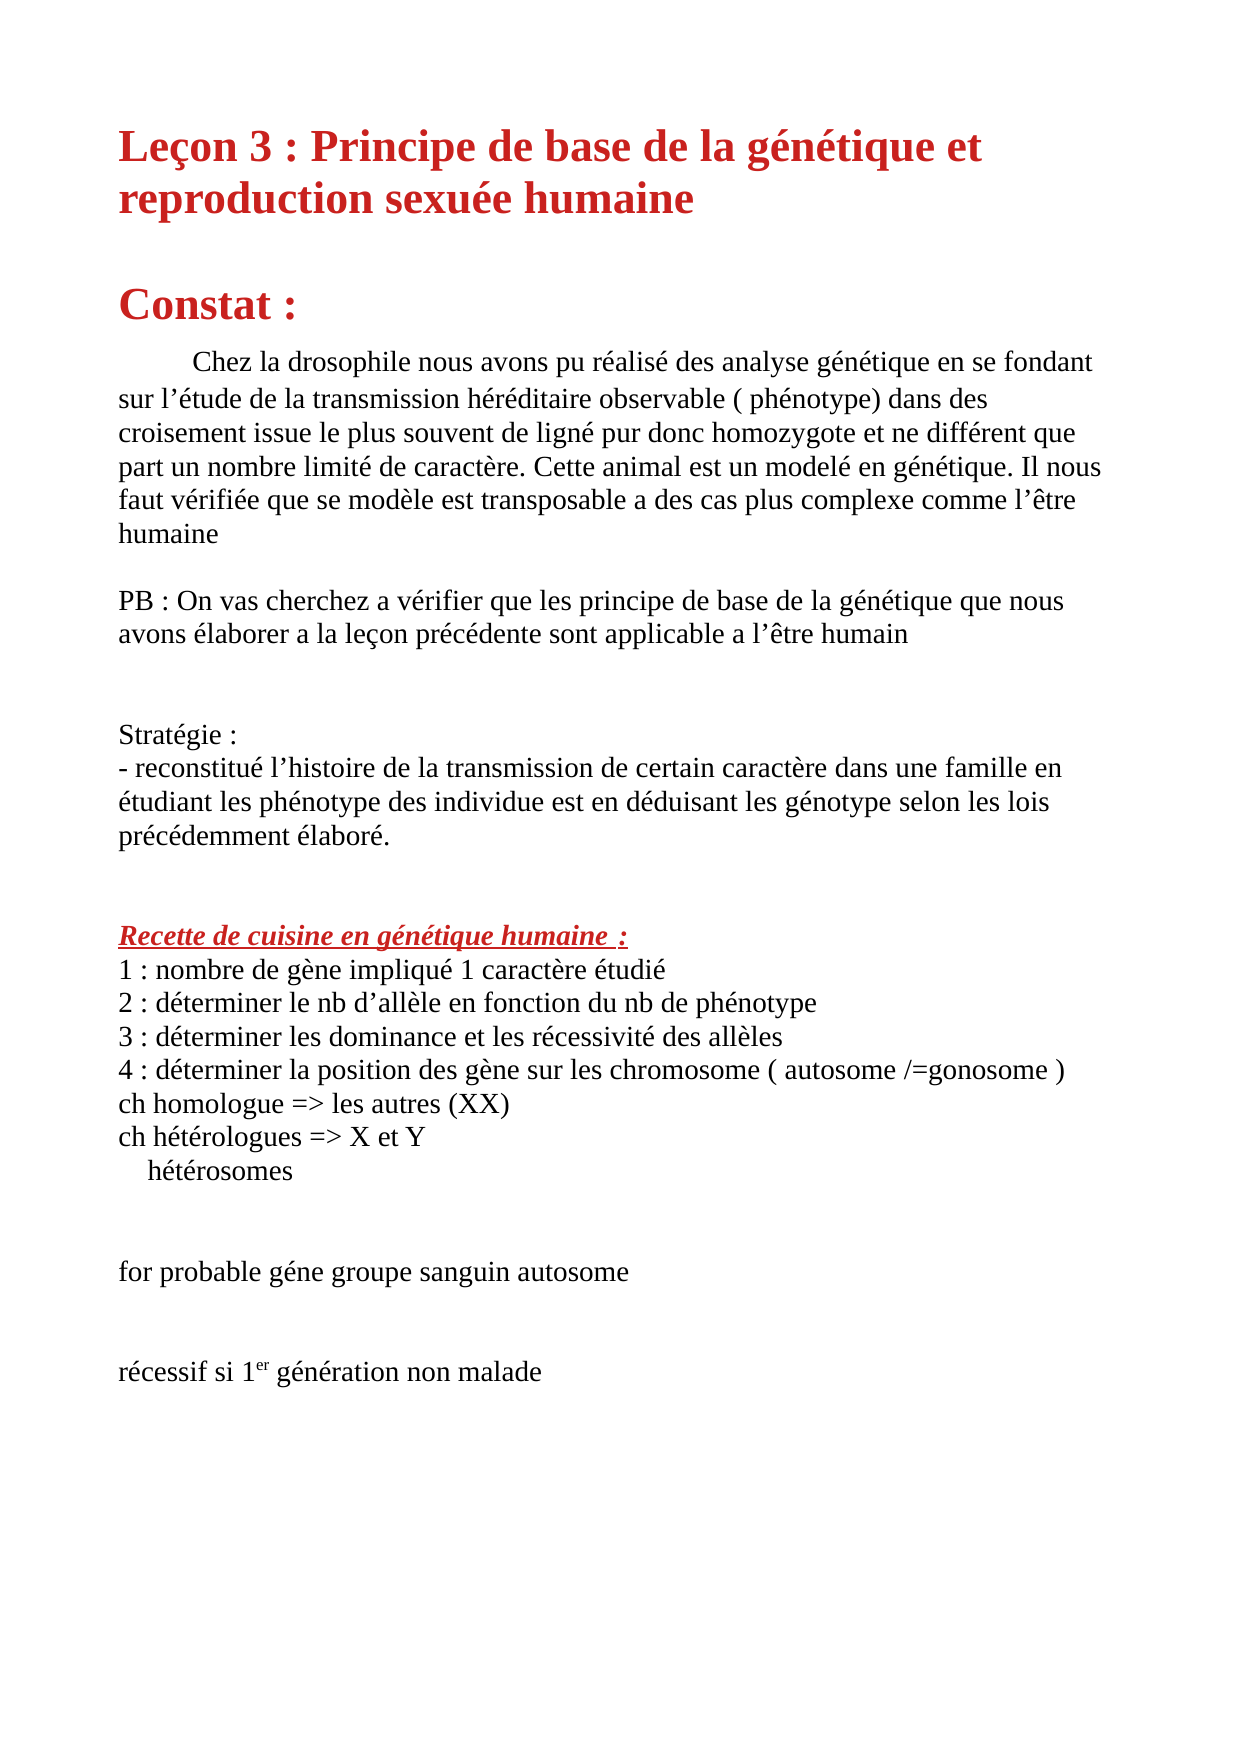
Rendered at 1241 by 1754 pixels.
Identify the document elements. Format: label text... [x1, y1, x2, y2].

text - reconstitué l’histoire de la transmission de certain caractère dans une famille en étudiant les phénotype des individue est en déduisant les génotype selon les lois précédemment élaboré. [118, 751, 1122, 851]
text for probable géne groupe sanguin autosome [118, 1254, 1122, 1287]
text récessif si 1er génération non malade [118, 1354, 1122, 1388]
text 3 : déterminer les dominance et les récessivité des allèles [118, 1019, 1122, 1052]
text 2 : déterminer le nb d’allèle en fonction du nb de phénotype [118, 985, 1122, 1019]
text ch homologue => les autres (XX) [118, 1086, 1122, 1119]
text 4 : déterminer la position des gène sur les chromosome ( autosome /=gonosome ) [118, 1052, 1122, 1086]
text PB : On vas cherchez a vérifier que les principe de base de la génétique que nous avons élaborer a la leçon précédente sont applicable a l’être humain [118, 583, 1122, 650]
text Constat : [118, 276, 1122, 329]
text Recette de cuisine en génétique humaine : [118, 918, 1122, 952]
text 1 : nombre de gène impliqué 1 caractère étudié [118, 952, 1122, 985]
text Chez la drosophile nous avons pu réalisé des analyse génétique en se fondant sur l’étude de la transmission héréditaire observable ( phénotype) dans des croisement issue le plus souvent de ligné pur donc homozygote et ne différent que part un nombre limité de caractère. Cette animal est un modelé en génétique. Il nous faut vérifiée que se modèle est transposable a des cas plus complexe comme l’être humaine [118, 329, 1122, 549]
text ch hétérologues => X et Y [118, 1119, 1122, 1153]
text hétérosomes [118, 1153, 1122, 1187]
text Stratégie : [118, 717, 1122, 751]
text Leçon 3 : Principe de base de la génétique et reproduction sexuée humaine [118, 118, 1122, 223]
